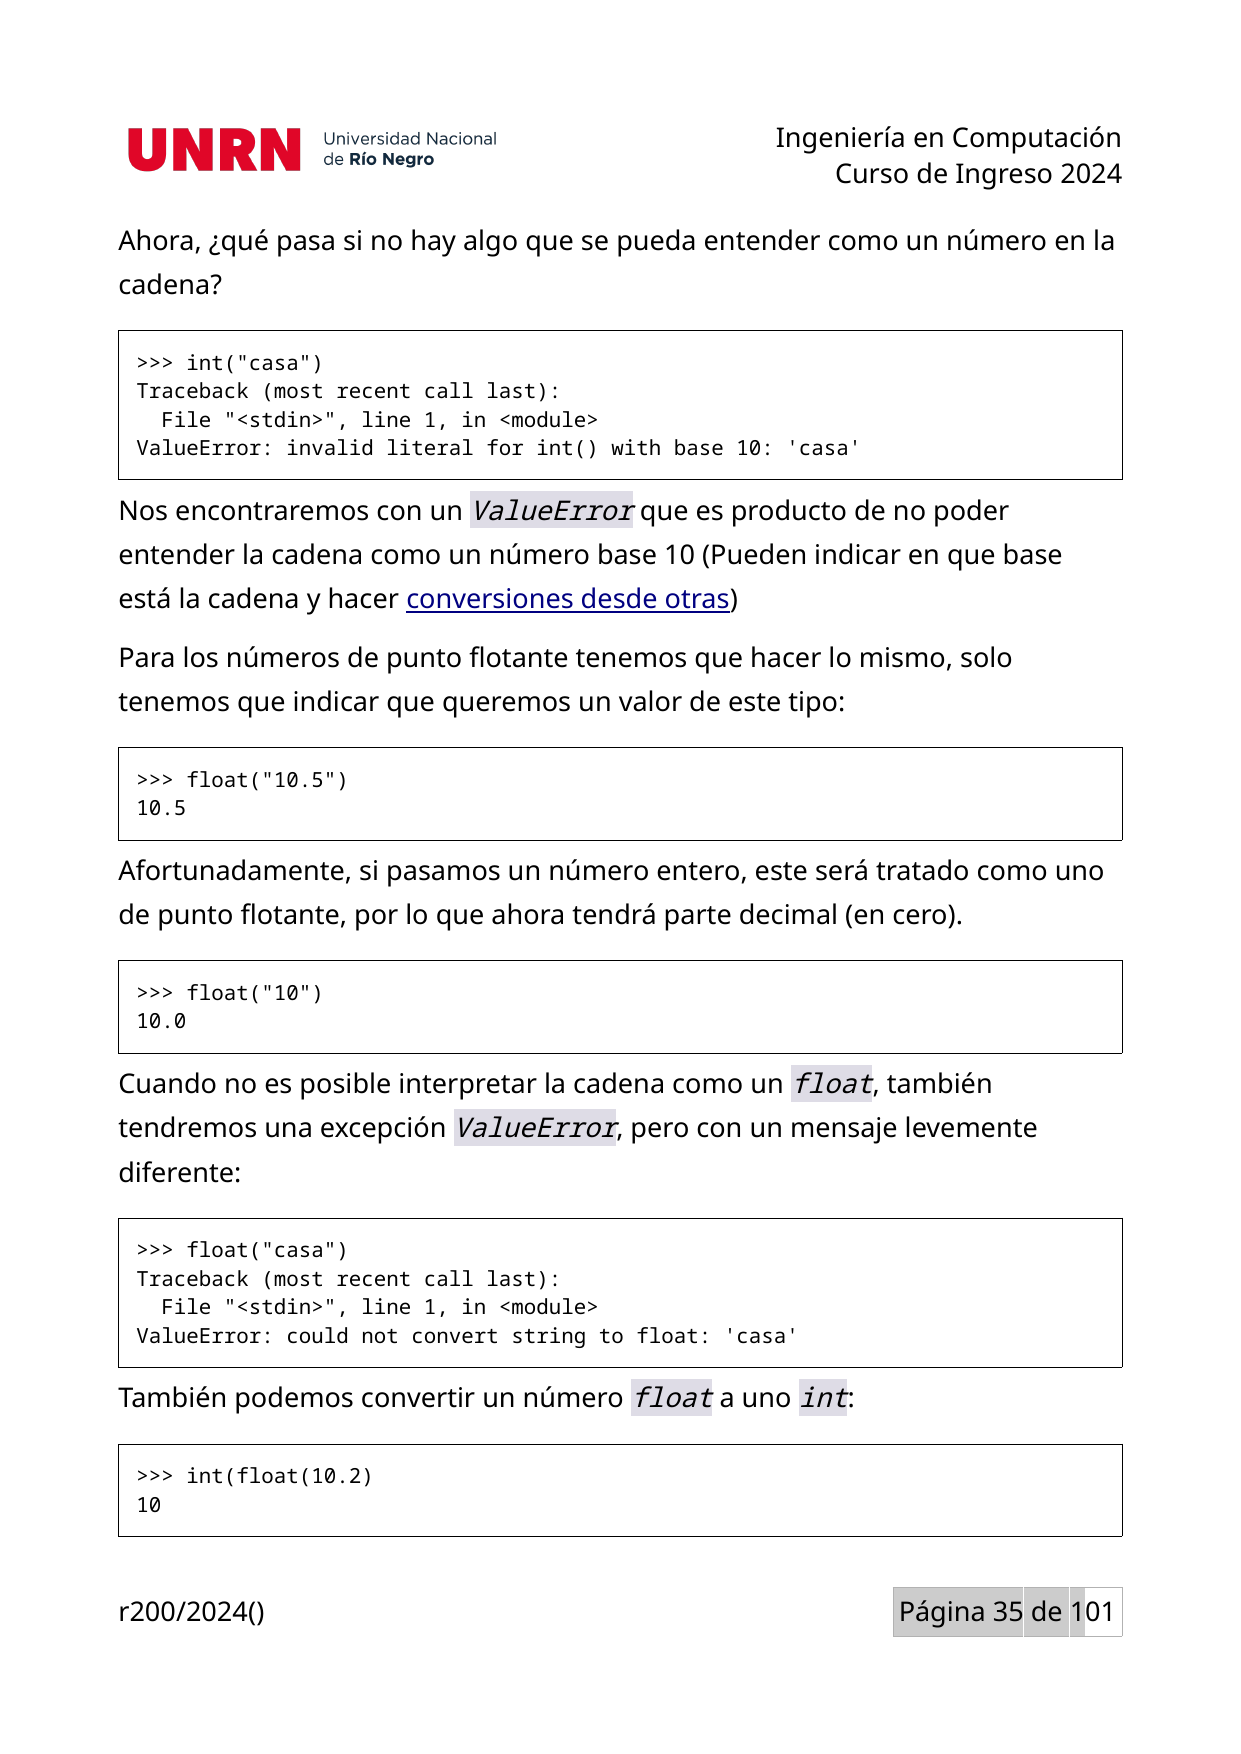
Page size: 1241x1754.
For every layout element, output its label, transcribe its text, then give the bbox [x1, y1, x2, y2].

text Para los números de punto flotante tenemos que hacer lo mismo, solo tenemos que indicar que queremos un valor de este tipo: [118, 638, 1122, 719]
text File "<stdin>", line 1, in <module> [119, 1274, 1122, 1303]
picture [118, 118, 505, 180]
text Nos encontraremos con un ValueError que es producto de no poder entender la cadena como un número base 10 (Pueden indicar en que base está la cadena y hacer conversiones desde otras) [118, 491, 1122, 617]
text Afortunadamente, si pasamos un número entero, este será tratado como uno de punto flotante, por lo que ahora tendrá parte decimal (en cero). [118, 852, 1122, 933]
text 10.0 [119, 989, 1122, 1053]
text Cuando no es posible interpretar la cadena como un float, también tendremos una excepción ValueError, pero con un mensaje levemente diferente: [118, 1065, 1122, 1190]
text También podemos convertir un número float a uno int: [118, 1379, 631, 1416]
text 10 [119, 1472, 1122, 1536]
text >>> int("casa") [119, 331, 1122, 359]
text >>> float("10.5") [119, 748, 1122, 776]
text >>> float("10") [119, 961, 1122, 989]
text 10.5 [119, 776, 1122, 840]
text Ahora, ¿qué pasa si no hay algo que se pueda entender como un número en la cadena? [118, 221, 1122, 302]
text >>> float("casa") [119, 1219, 1122, 1246]
text También podemos convertir un número float a uno int: [712, 1379, 799, 1416]
text File "<stdin>", line 1, in <module> [119, 387, 1122, 416]
text Traceback (most recent call last): [119, 1246, 1122, 1274]
text ValueError: could not convert string to float: 'casa' [119, 1303, 1122, 1367]
text Traceback (most recent call last): [119, 359, 1122, 387]
text ValueError: invalid literal for int() with base 10: 'casa' [119, 416, 1122, 479]
text También podemos convertir un número float a uno int: [847, 1379, 1122, 1416]
text >>> int(float(10.2) [119, 1445, 1122, 1472]
